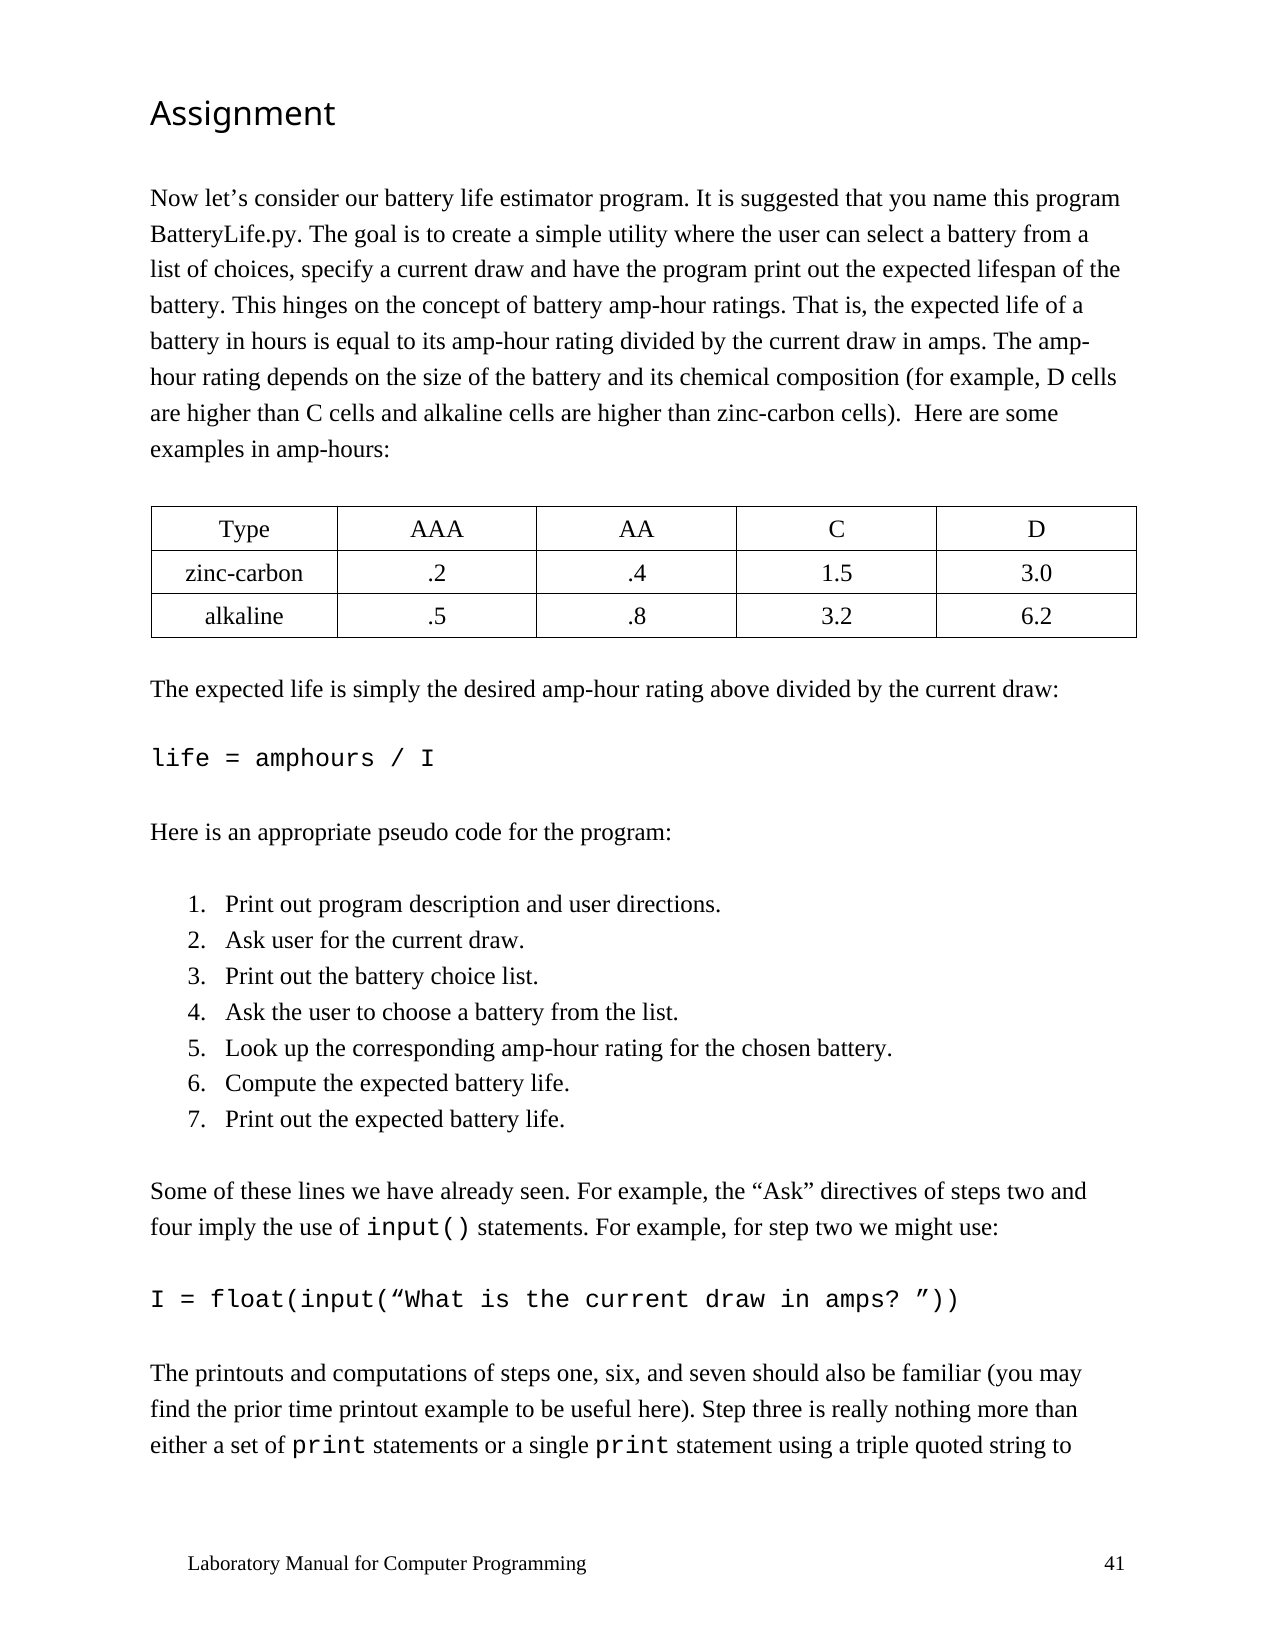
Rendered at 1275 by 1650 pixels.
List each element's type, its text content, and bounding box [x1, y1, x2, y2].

text life = amphours / I [150, 746, 1125, 774]
text I = float(input(“What is the current draw in amps? ”)) [150, 1287, 1125, 1315]
table_header D [937, 507, 1136, 550]
table_cell .8 [537, 594, 736, 637]
text The printouts and computations of steps one, six, and seven should also be familiar (you may find the prior time printout example to be useful here). Step three is really nothing more than either a set of print statements or a single print statement using a triple quoted string to [150, 1358, 1125, 1461]
list Look up the corresponding amp-hour rating for the chosen battery. [187, 1033, 1125, 1061]
table_header AA [537, 507, 736, 550]
table_cell .4 [537, 551, 736, 593]
table_cell zinc-carbon [152, 551, 337, 593]
list Compute the expected battery life. [187, 1068, 1125, 1097]
list Ask the user to choose a battery from the list. [187, 997, 1125, 1025]
text Here is an appropriate pseudo code for the program: [150, 817, 1125, 846]
table_cell 3.2 [737, 594, 936, 637]
table_header C [737, 507, 936, 550]
list Print out the battery choice list. [187, 961, 1125, 989]
text Now let’s consider our battery life estimator program. It is suggested that you name this program BatteryLife.py. The goal is to create a simple utility where the user can select a battery from a list of choices, specify a current draw and have the program print out the expected lifespan of the battery. This hinges on the concept of battery amp-hour ratings. That is, the expected life of a battery in hours is equal to its amp-hour rating divided by the current draw in amps. The amp-hour rating depends on the size of the battery and its chemical composition (for example, D cells are higher than C cells and alkaline cells are higher than zinc-carbon cells). Here are some examples in amp-hours: [150, 183, 1125, 463]
table_cell 3.0 [937, 551, 1136, 593]
table_cell alkaline [152, 594, 337, 637]
table_cell 1.5 [737, 551, 936, 593]
table_header Type [152, 507, 337, 550]
table_header AAA [338, 507, 536, 550]
table_cell 6.2 [937, 594, 1136, 637]
list Print out program description and user directions. [187, 889, 1125, 918]
text The expected life is simply the desired amp-hour rating above divided by the current draw: [150, 674, 1125, 702]
text Assignment [150, 90, 1125, 135]
list Ask user for the current draw. [187, 925, 1125, 953]
text Some of these lines we have already seen. For example, the “Ask” directives of steps two and four imply the use of input() statements. For example, for step two we might use: [150, 1176, 1125, 1243]
table_cell .2 [338, 551, 536, 593]
list Print out the expected battery life. [187, 1104, 1125, 1133]
table_cell .5 [338, 594, 536, 637]
